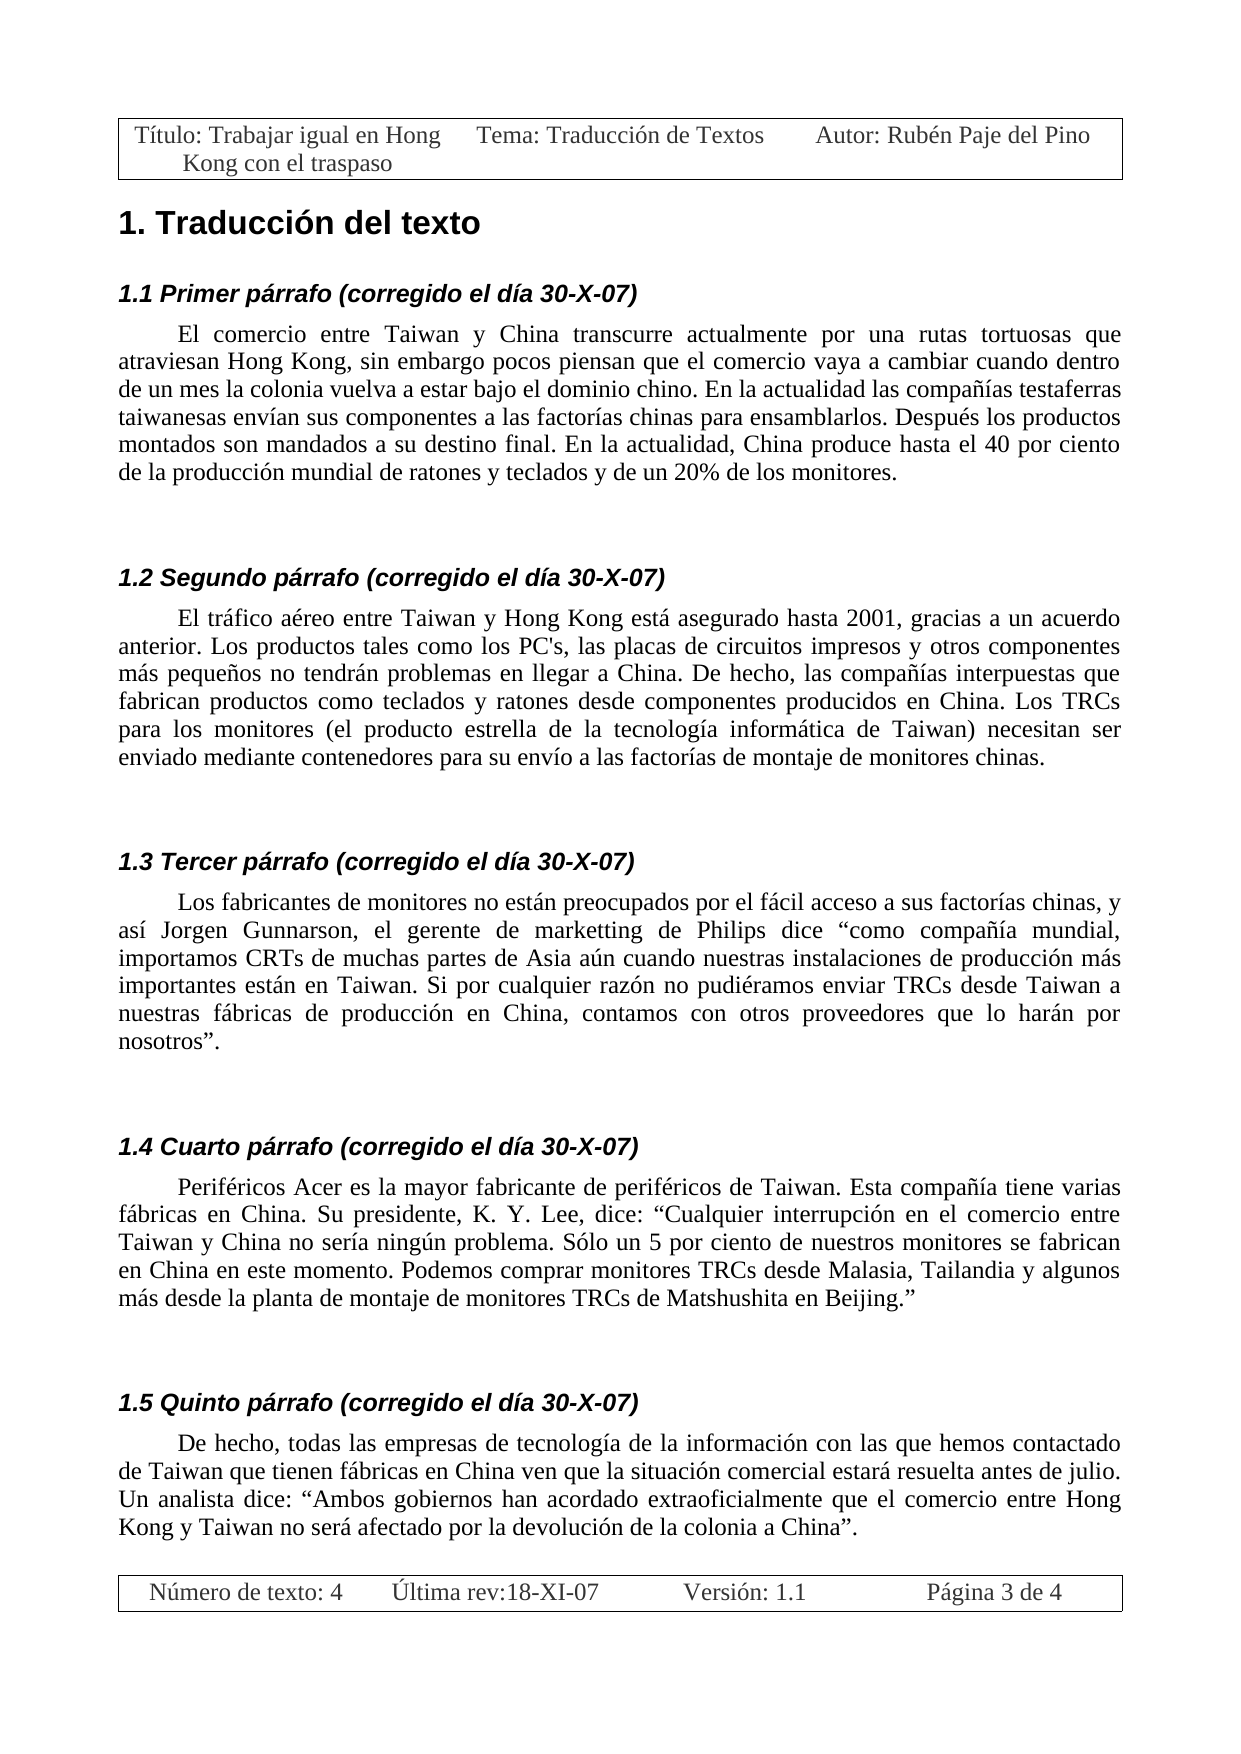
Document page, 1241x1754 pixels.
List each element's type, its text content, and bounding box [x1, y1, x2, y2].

subtitle 1.2 Segundo párrafo (corregido el día 30-X-07) [118, 564, 1122, 592]
text De hecho, todas las empresas de tecnología de la información con las que hemos contactado de Taiwan que tienen fábricas en China ven que la situación comercial estará resuelta antes de julio. Un analista dice: “Ambos gobiernos han acordado extraoficialmente que el comercio entre Hong Kong y Taiwan no será afectado por la devolución de la colonia a China”. [118, 1429, 1122, 1540]
subtitle 1.1 Primer párrafo (corregido el día 30-X-07) [118, 279, 1122, 307]
text Periféricos Acer es la mayor fabricante de periféricos de Taiwan. Esta compañía tiene varias fábricas en China. Su presidente, K. Y. Lee, dice: “Cualquier interrupción en el comercio entre Taiwan y China no sería ningún problema. Sólo un 5 por ciento de nuestros monitores se fabrican en China en este momento. Podemos comprar monitores TRCs desde Malasia, Tailandia y algunos más desde la planta de montaje de monitores TRCs de Matshushita en Beijing.” [118, 1173, 1122, 1311]
text El tráfico aéreo entre Taiwan y Hong Kong está asegurado hasta 2001, gracias a un acuerdo anterior. Los productos tales como los PC's, las placas de circuitos impresos y otros componentes más pequeños no tendrán problemas en llegar a China. De hecho, las compañías interpuestas que fabrican productos como teclados y ratones desde componentes producidos en China. Los TRCs para los monitores (el producto estrella de la tecnología informática de Taiwan) necesitan ser enviado mediante contenedores para su envío a las factorías de montaje de monitores chinas. [118, 604, 1122, 770]
subtitle 1.3 Tercer párrafo (corregido el día 30-X-07) [118, 848, 1122, 876]
text Los fabricantes de monitores no están preocupados por el fácil acceso a sus factorías chinas, y así Jorgen Gunnarson, el gerente de marketting de Philips dice “como compañía mundial, importamos CRTs de muchas partes de Asia aún cuando nuestras instalaciones de producción más importantes están en Taiwan. Si por cualquier razón no pudiéramos enviar TRCs desde Taiwan a nuestras fábricas de producción en China, contamos con otros proveedores que lo harán por nosotros”. [118, 888, 1122, 1055]
subtitle 1.4 Cuarto párrafo (corregido el día 30-X-07) [118, 1132, 1122, 1160]
subtitle 1.5 Quinto párrafo (corregido el día 30-X-07) [118, 1389, 1122, 1417]
text El comercio entre Taiwan y China transcurre actualmente por una rutas tortuosas que atraviesan Hong Kong, sin embargo pocos piensan que el comercio vaya a cambiar cuando dentro de un mes la colonia vuelva a estar bajo el dominio chino. En la actualidad las compañías testaferras taiwanesas envían sus componentes a las factorías chinas para ensamblarlos. Después los productos montados son mandados a su destino final. En la actualidad, China produce hasta el 40 por ciento de la producción mundial de ratones y teclados y de un 20% de los monitores. [118, 320, 1122, 486]
subtitle 1. Traducción del texto [118, 204, 1122, 242]
